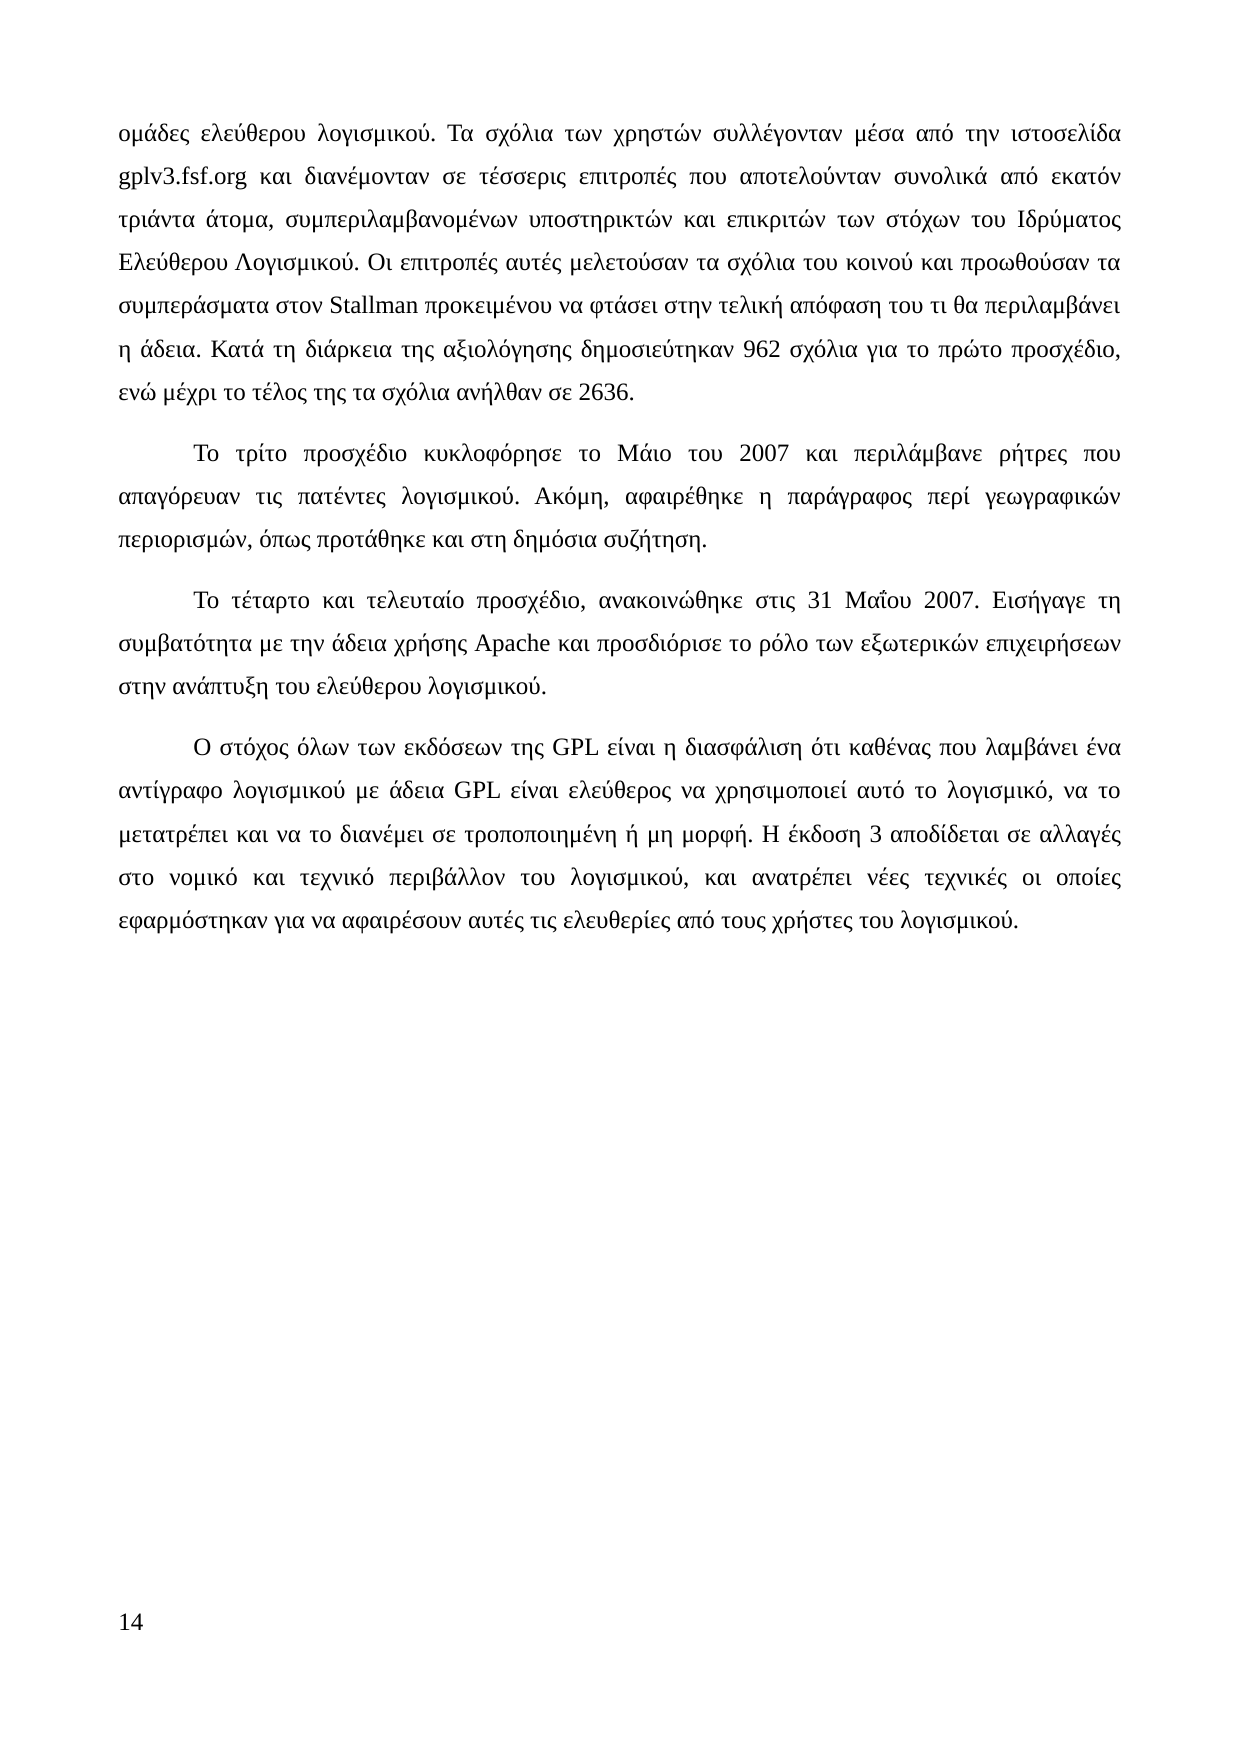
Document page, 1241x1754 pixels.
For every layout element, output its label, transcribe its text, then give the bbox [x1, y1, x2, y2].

text Ο στόχος όλων των εκδόσεων της GPL είναι η διασφάλιση ότι καθένας που λαμβάνει ένα αντίγραφο λογισμικού με άδεια GPL είναι ελεύθερος να χρησιμοποιεί αυτό το λογισμικό, να το μετατρέπει και να το διανέμει σε τροποποιημένη ή μη μορφή. Η έκδοση 3 αποδίδεται σε αλλαγές στο νομικό και τεχνικό περιβάλλον του λογισμικού, και ανατρέπει νέες τεχνικές οι οποίες εφαρμόστηκαν για να αφαιρέσουν αυτές τις ελευθερίες από τους χρήστες του λογισμικού. [118, 732, 1122, 934]
text Το τρίτο προσχέδιο κυκλοφόρησε το Μάιο του 2007 και περιλάμβανε ρήτρες που απαγόρευαν τις πατέντες λογισμικού. Ακόμη, αφαιρέθηκε η παράγραφος περί γεωγραφικών περιορισμών, όπως προτάθηκε και στη δημόσια συζήτηση. [118, 438, 1122, 553]
text ομάδες ελεύθερου λογισμικού. Τα σχόλια των χρηστών συλλέγονταν μέσα από την ιστοσελίδα gplv3.fsf.org και διανέμονταν σε τέσσερις επιτροπές που αποτελούνταν συνολικά από εκατόν τριάντα άτομα, συμπεριλαμβανομένων υποστηρικτών και επικριτών των στόχων του Ιδρύματος Ελεύθερου Λογισμικού. Οι επιτροπές αυτές μελετούσαν τα σχόλια του κοινού και προωθούσαν τα συμπεράσματα στον Stallman προκειμένου να φτάσει στην τελική απόφαση του τι θα περιλαμβάνει η άδεια. Κατά τη διάρκεια της αξιολόγησης δημοσιεύτηκαν 962 σχόλια για το πρώτο προσχέδιο, ενώ μέχρι το τέλος της τα σχόλια ανήλθαν σε 2636. [118, 118, 1122, 406]
text Το τέταρτο και τελευταίο προσχέδιο, ανακοινώθηκε στις 31 Μαΐου 2007. Εισήγαγε τη συμβατότητα με την άδεια χρήσης Apache και προσδιόρισε το ρόλο των εξωτερικών επιχειρήσεων στην ανάπτυξη του ελεύθερου λογισμικού. [118, 585, 1122, 700]
